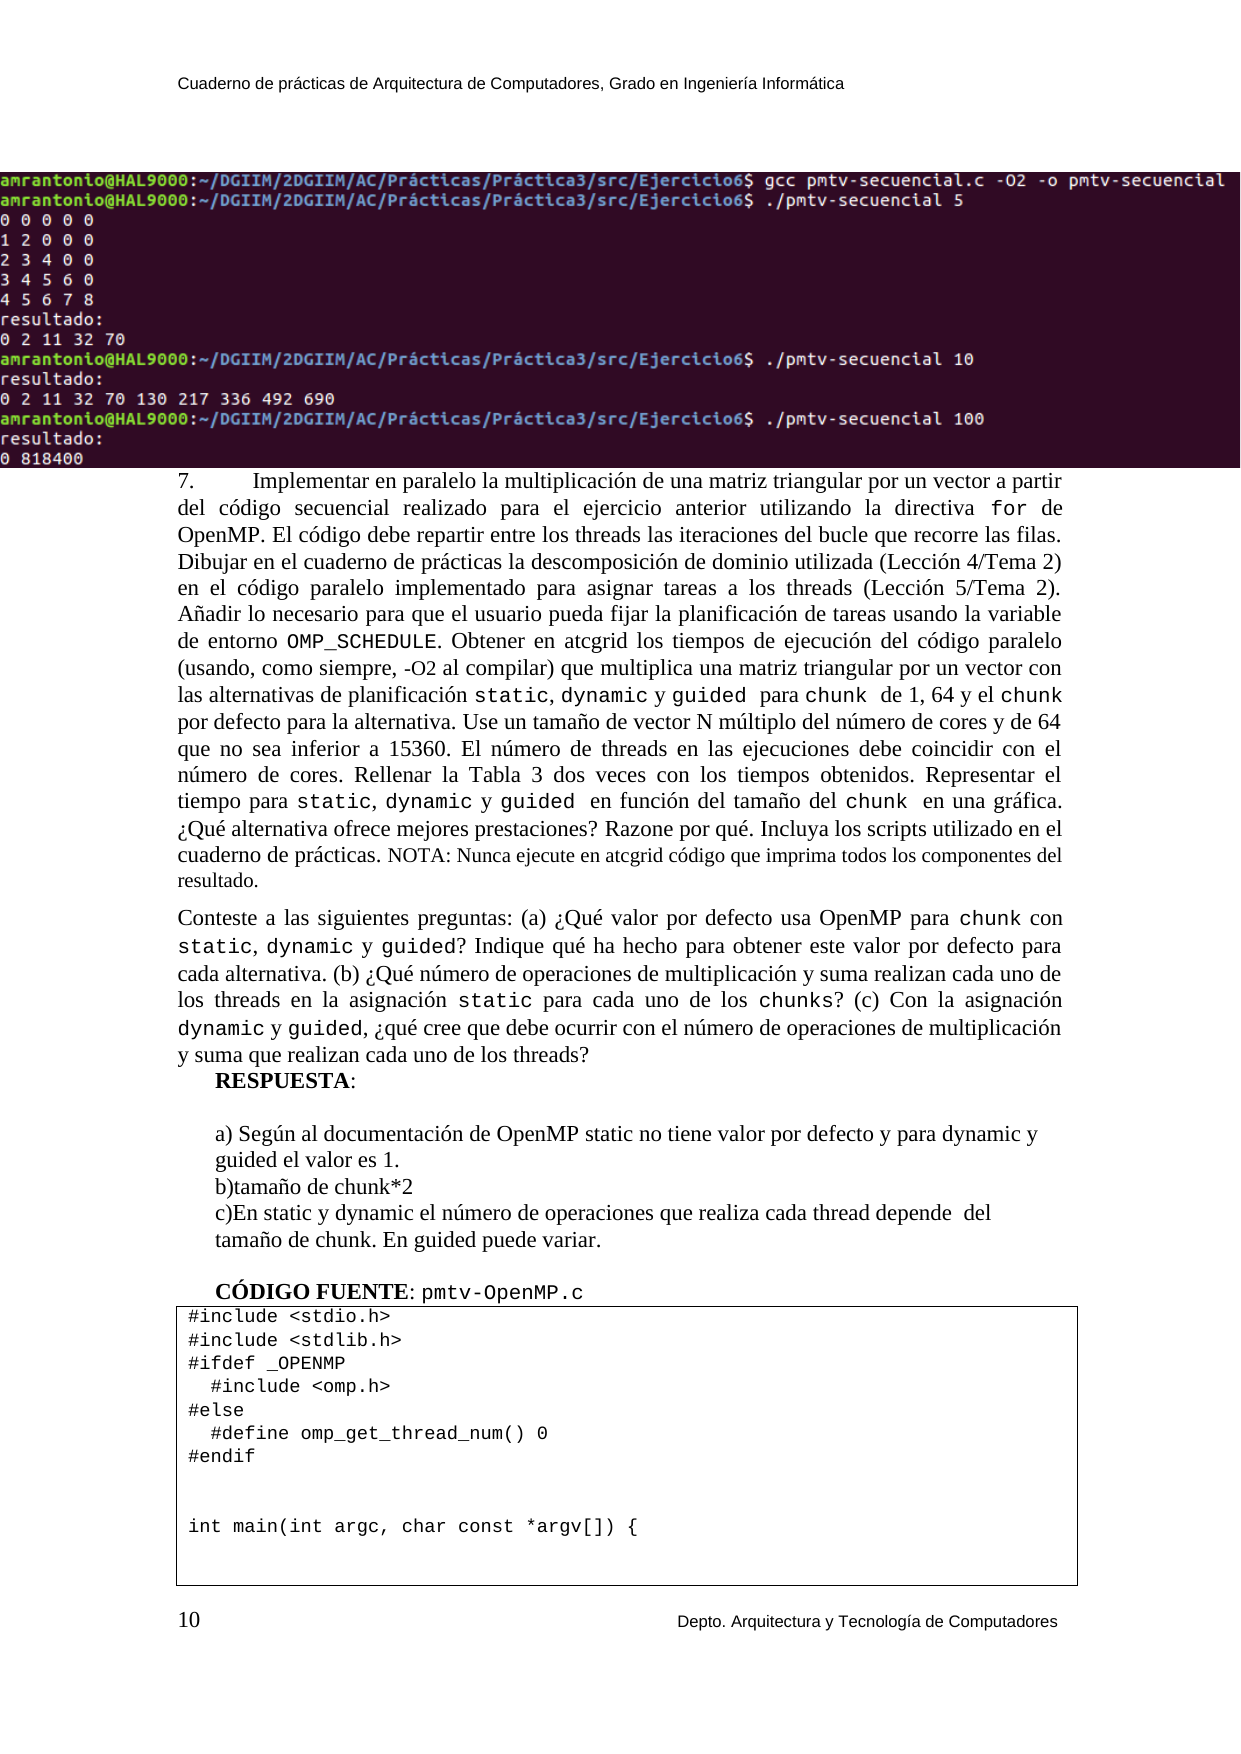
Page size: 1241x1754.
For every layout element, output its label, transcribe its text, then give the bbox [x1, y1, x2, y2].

text RESPUESTA: [215, 1067, 1063, 1094]
picture [0, 172, 1241, 468]
text b)tamaño de chunk*2 [215, 1173, 1063, 1199]
table_header #include <stdio.h> #include <stdlib.h> #ifdef _OPENMP #include <omp.h> #else #define omp_get_thread_num() 0 #endif int main(int argc, char const *argv[]) { [177, 1307, 1077, 1585]
text c)En static y dynamic el número de operaciones que realiza cada thread depende del tamaño de chunk. En guided puede variar. [215, 1199, 1063, 1252]
text a) Según al documentación de OpenMP static no tiene valor por defecto y para dynamic y guided el valor es 1. [215, 1120, 1063, 1173]
text CÓDIGO FUENTE: pmtv-OpenMP.c [215, 1278, 1063, 1306]
list Conteste a las siguientes preguntas: (a) ¿Qué valor por defecto usa OpenMP para chunk con static, dynamic y guided? Indique qué ha hecho para obtener este valor por defecto para cada alternativa. (b) ¿Qué número de operaciones de multiplicación y suma realizan cada uno de los threads en la asignación static para cada uno de los chunks? (c) Con la asignación dynamic y guided, ¿qué cree que debe ocurrir con el número de operaciones de multiplicación y suma que realizan cada uno de los threads? [177, 904, 1063, 1067]
list Implementar en paralelo la multiplicación de una matriz triangular por un vector a partir del código secuencial realizado para el ejercicio anterior utilizando la directiva for de OpenMP. El código debe repartir entre los threads las iteraciones del bucle que recorre las filas. Dibujar en el cuaderno de prácticas la descomposición de dominio utilizada (Lección 4/Tema 2) en el código paralelo implementado para asignar tareas a los threads (Lección 5/Tema 2). Añadir lo necesario para que el usuario pueda fijar la planificación de tareas usando la variable de entorno OMP_SCHEDULE. Obtener en atcgrid los tiempos de ejecución del código paralelo (usando, como siempre, -O2 al compilar) que multiplica una matriz triangular por un vector con las alternativas de planificación static, dynamic y guided para chunk de 1, 64 y el chunk por defecto para la alternativa. Use un tamaño de vector N múltiplo del número de cores y de 64 que no sea inferior a 15360. El número de threads en las ejecuciones debe coincidir con el número de cores. Rellenar la Tabla 3 dos veces con los tiempos obtenidos. Representar el tiempo para static, dynamic y guided en función del tamaño del chunk en una gráfica. ¿Qué alternativa ofrece mejores prestaciones? Razone por qué. Incluya los scripts utilizado en el cuaderno de prácticas. NOTA: Nunca ejecute en atcgrid código que imprima todos los componentes del resultado. [177, 468, 1063, 892]
